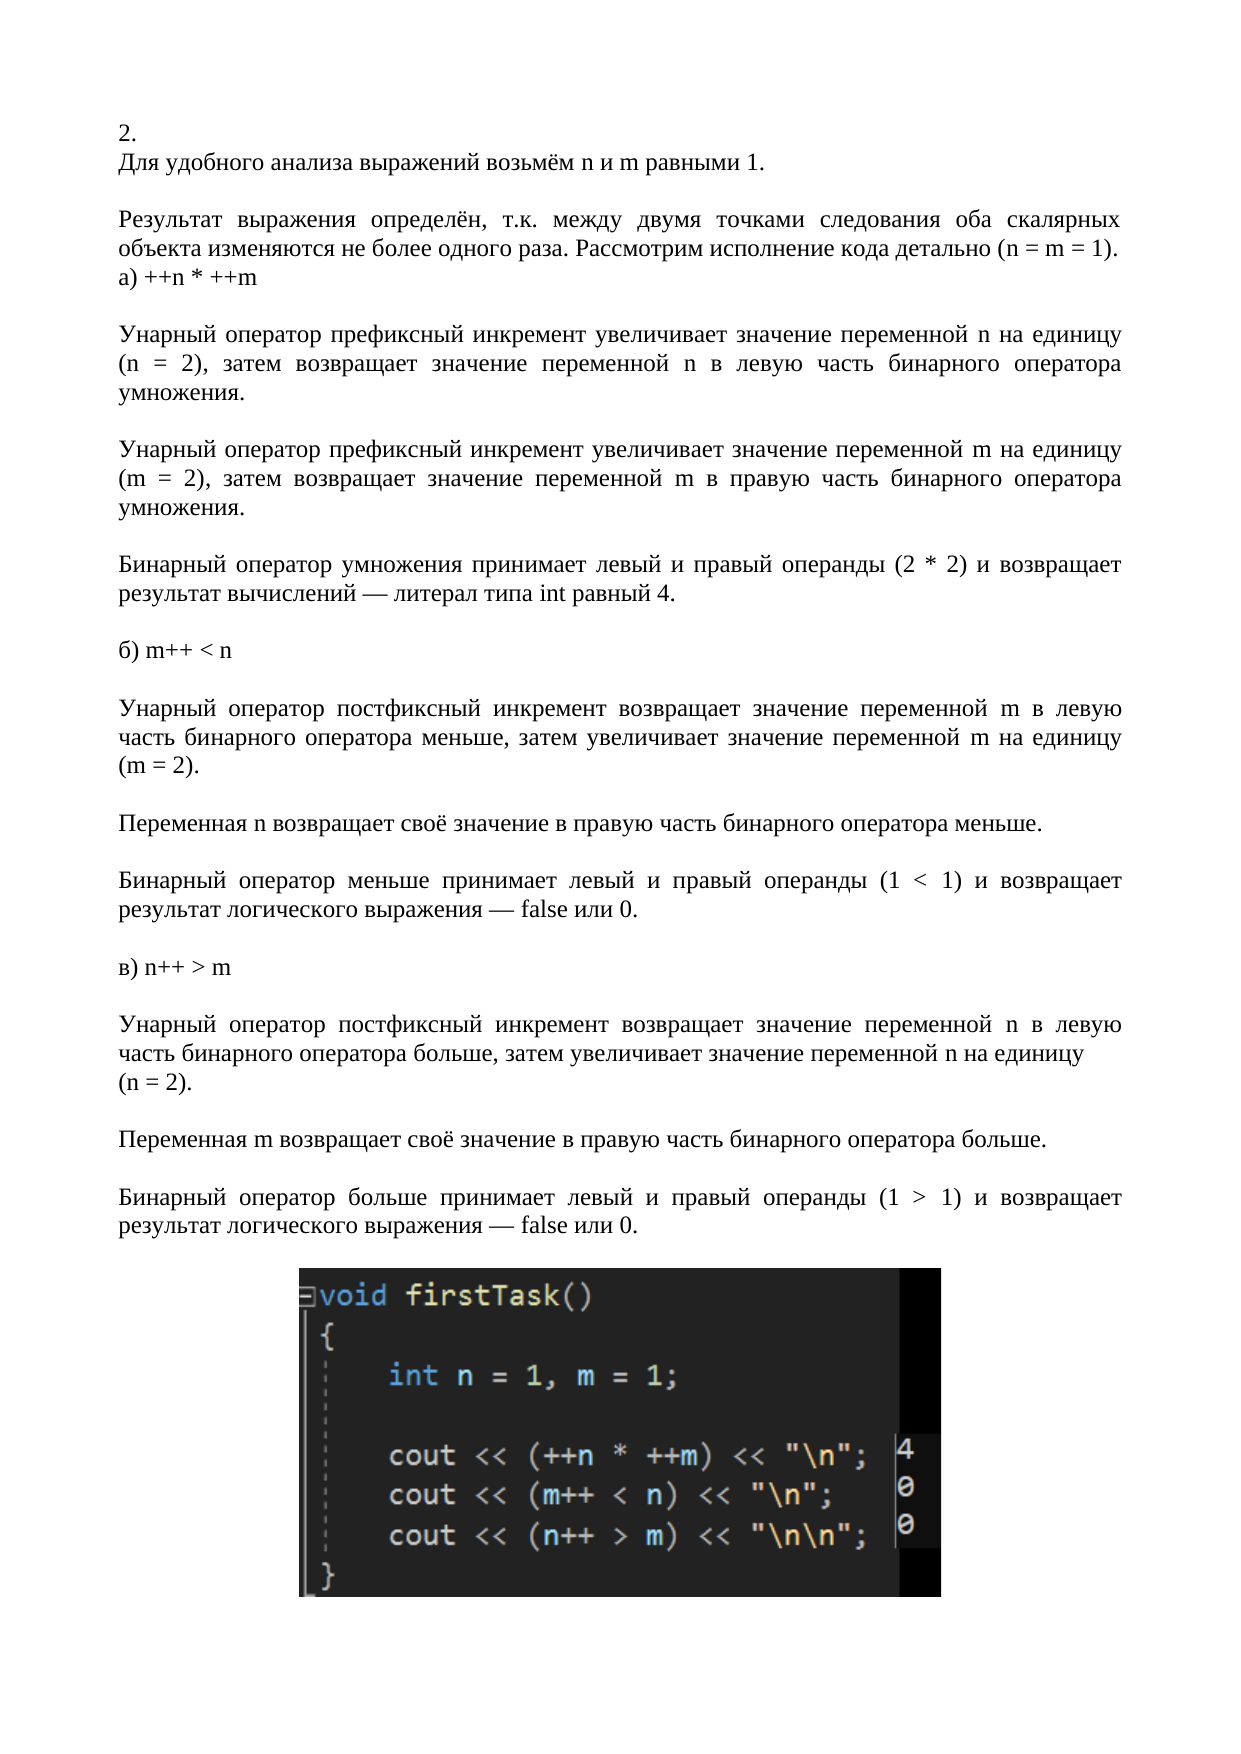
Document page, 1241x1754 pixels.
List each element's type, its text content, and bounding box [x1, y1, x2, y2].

picture [299, 1268, 942, 1597]
text Унарный оператор постфиксный инкремент возвращает значение переменной m в левую часть бинарного оператора меньше, затем увеличивает значение переменной m на единицу (m = 2). [118, 693, 1122, 779]
text Результат выражения определён, т.к. между двумя точками следования оба скалярных объекта изменяются не более одного раза. Рассмотрим исполнение кода детально (n = m = 1). [118, 204, 1122, 262]
text Унарный оператор постфиксный инкремент возвращает значение переменной n в левую часть бинарного оператора больше, затем увеличивает значение переменной n на единицу [118, 1009, 1122, 1067]
text Унарный оператор префиксный инкремент увеличивает значение переменной n на единицу (n = 2), затем возвращает значение переменной n в левую часть бинарного оператора умножения. Унарный оператор префиксный инкремент увеличивает значение переменной m на единицу (m = 2), затем возвращает значение переменной m в правую часть бинарного оператора умножения. [118, 319, 1122, 521]
text в) n++ > m [118, 952, 1122, 981]
text (n = 2). [118, 1067, 1122, 1096]
text а) ++n * ++m [118, 262, 1122, 291]
text Бинарный оператор больше принимает левый и правый операнды (1 > 1) и возвращает результат логического выражения — false или 0. [118, 1182, 1122, 1239]
text 2. [118, 118, 1122, 147]
text Переменная m возвращает своё значение в правую часть бинарного оператора больше. [118, 1124, 1122, 1153]
text Бинарный оператор умножения принимает левый и правый операнды (2 * 2) и возвращает результат вычислений — литерал типа int равный 4. [118, 549, 1122, 607]
text б) m++ < n [118, 636, 1122, 664]
text Для удобного анализа выражений возьмём n и m равными 1. [118, 147, 1122, 176]
text Бинарный оператор меньше принимает левый и правый операнды (1 < 1) и возвращает результат логического выражения — false или 0. [118, 866, 1122, 923]
text Переменная n возвращает своё значение в правую часть бинарного оператора меньше. [118, 808, 1122, 837]
